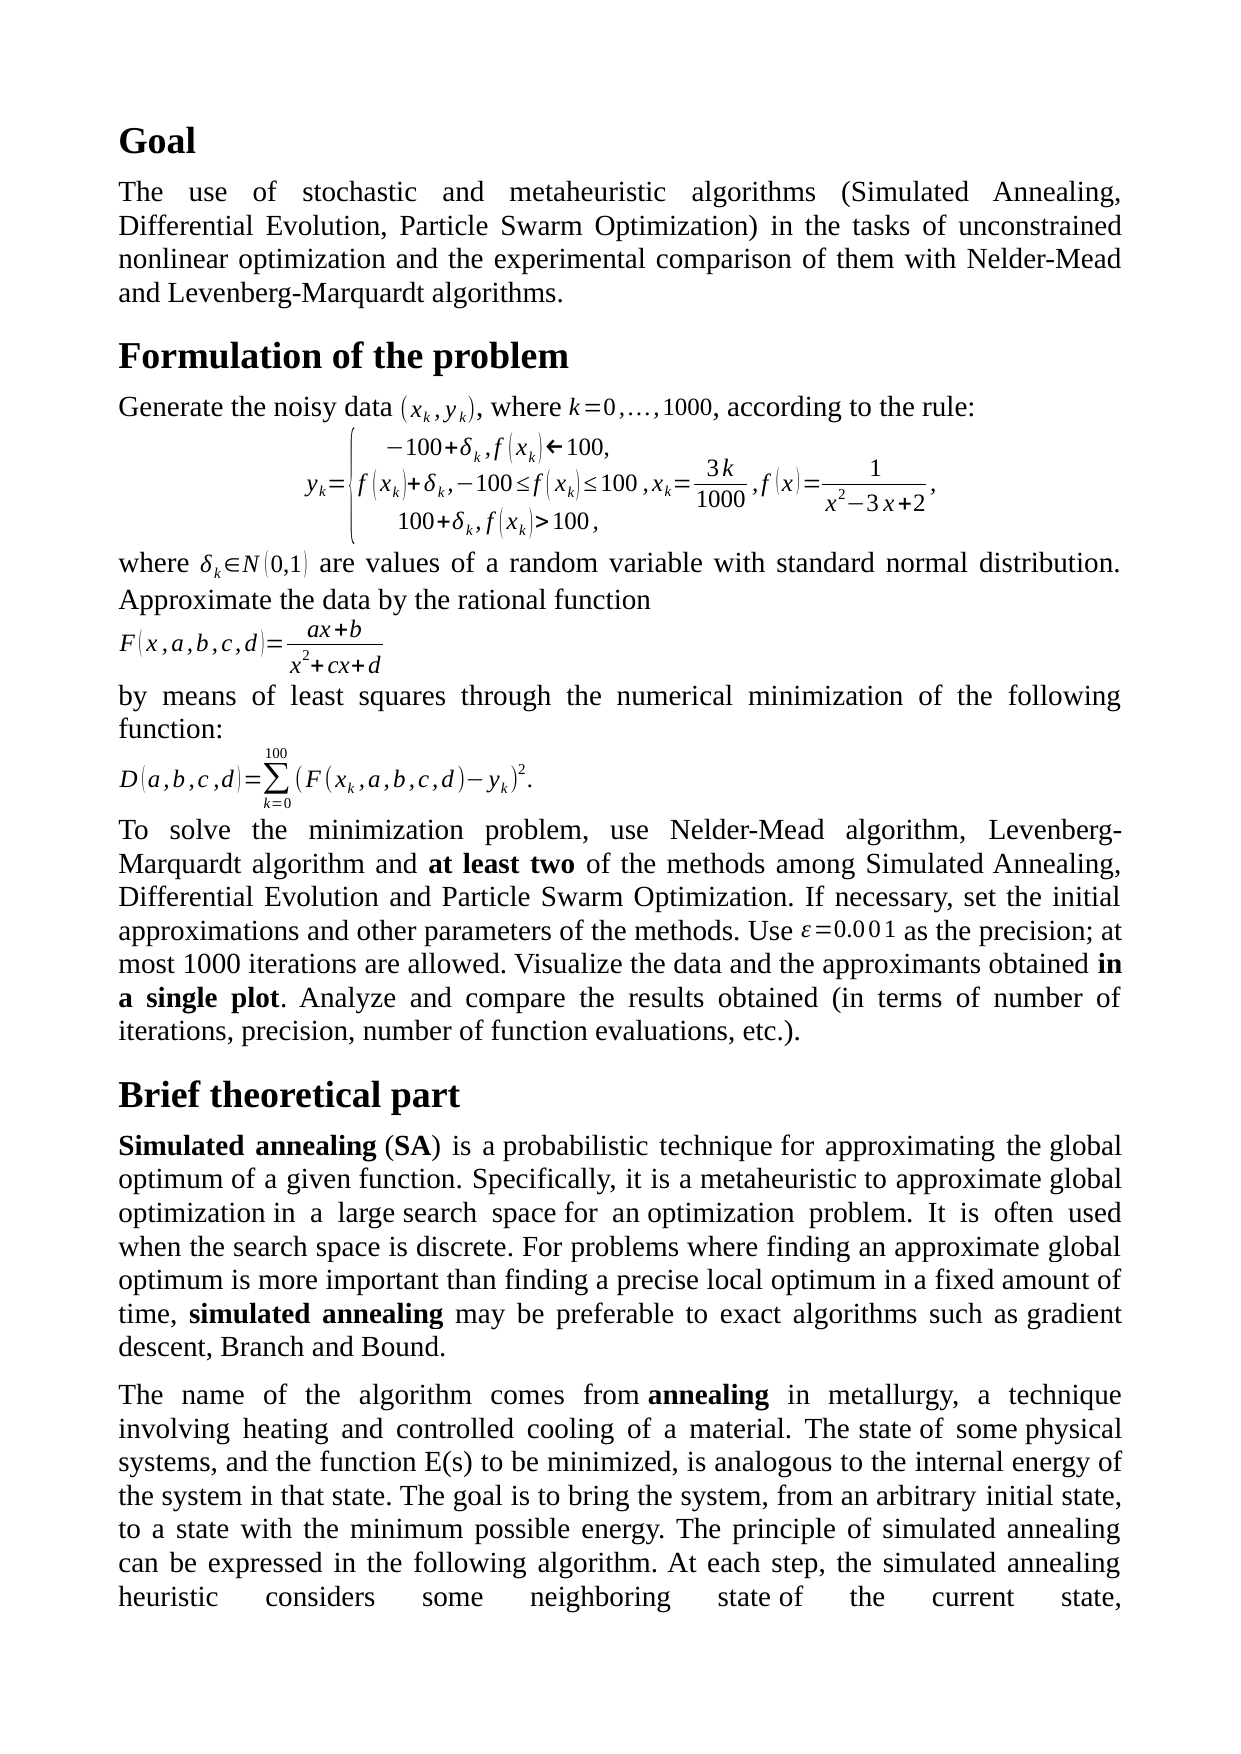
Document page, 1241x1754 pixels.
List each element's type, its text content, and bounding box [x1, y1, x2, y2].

subtitle Formulation of the problem [118, 333, 1122, 377]
text The name of the algorithm comes from annealing in metallurgy, a technique involving heating and controlled cooling of a material. The state of some physical systems, and the function E(s) to be minimized, is analogous to the internal energy of the system in that state. The goal is to bring the system, from an arbitrary initial state, to a state with the minimum possible energy. The principle of simulated annealing can be expressed in the following algorithm. At each step, the simulated annealing heuristic considers some neighboring state of the current state, [118, 1377, 1122, 1612]
text Simulated annealing (SA) is a probabilistic technique for approximating the global optimum of a given function. Specifically, it is a metaheuristic to approximate global optimization in a large search space for an optimization problem. It is often used when the search space is discrete. For problems where finding an approximate global optimum is more important than finding a precise local optimum in a fixed amount of time, simulated annealing may be preferable to exact algorithms such as gradient descent, Branch and Bound. [118, 1128, 1122, 1363]
text To solve the minimization problem, use Nelder-Mead algorithm, ﻿Levenberg-Marquardt algorithm and at least two of the methods among Simulated Annealing, Differential Evolution and Particle Swarm Optimization. If necessary, set the initial approximations and other parameters of the methods. Use as the precision; at most 1000 iterations are allowed. Visualize the data and the approximants obtained in a single plot. Analyze and compare the results obtained (in terms of number of iterations, precision, number of function evaluations, etc.). [118, 812, 1122, 1047]
subtitle Brief theoretical part [118, 1072, 1122, 1116]
subtitle Goal [118, 118, 1122, 162]
text by means of least squares through the numerical minimization of the following function: [118, 678, 1122, 745]
text Generate the noisy data , where , according to the rule: [118, 389, 1122, 426]
text where are values of a random variable with standard normal distribution. Approximate the data by the rational function [118, 545, 1122, 615]
text The use of stochastic and metaheuristic algorithms (Simulated Annealing, Differential Evolution, Particle Swarm Optimization) in the tasks of unconstrained nonlinear optimization and the experimental comparison of them with Nelder-Mead and ﻿Levenberg-Marquardt algorithms. [118, 174, 1122, 308]
